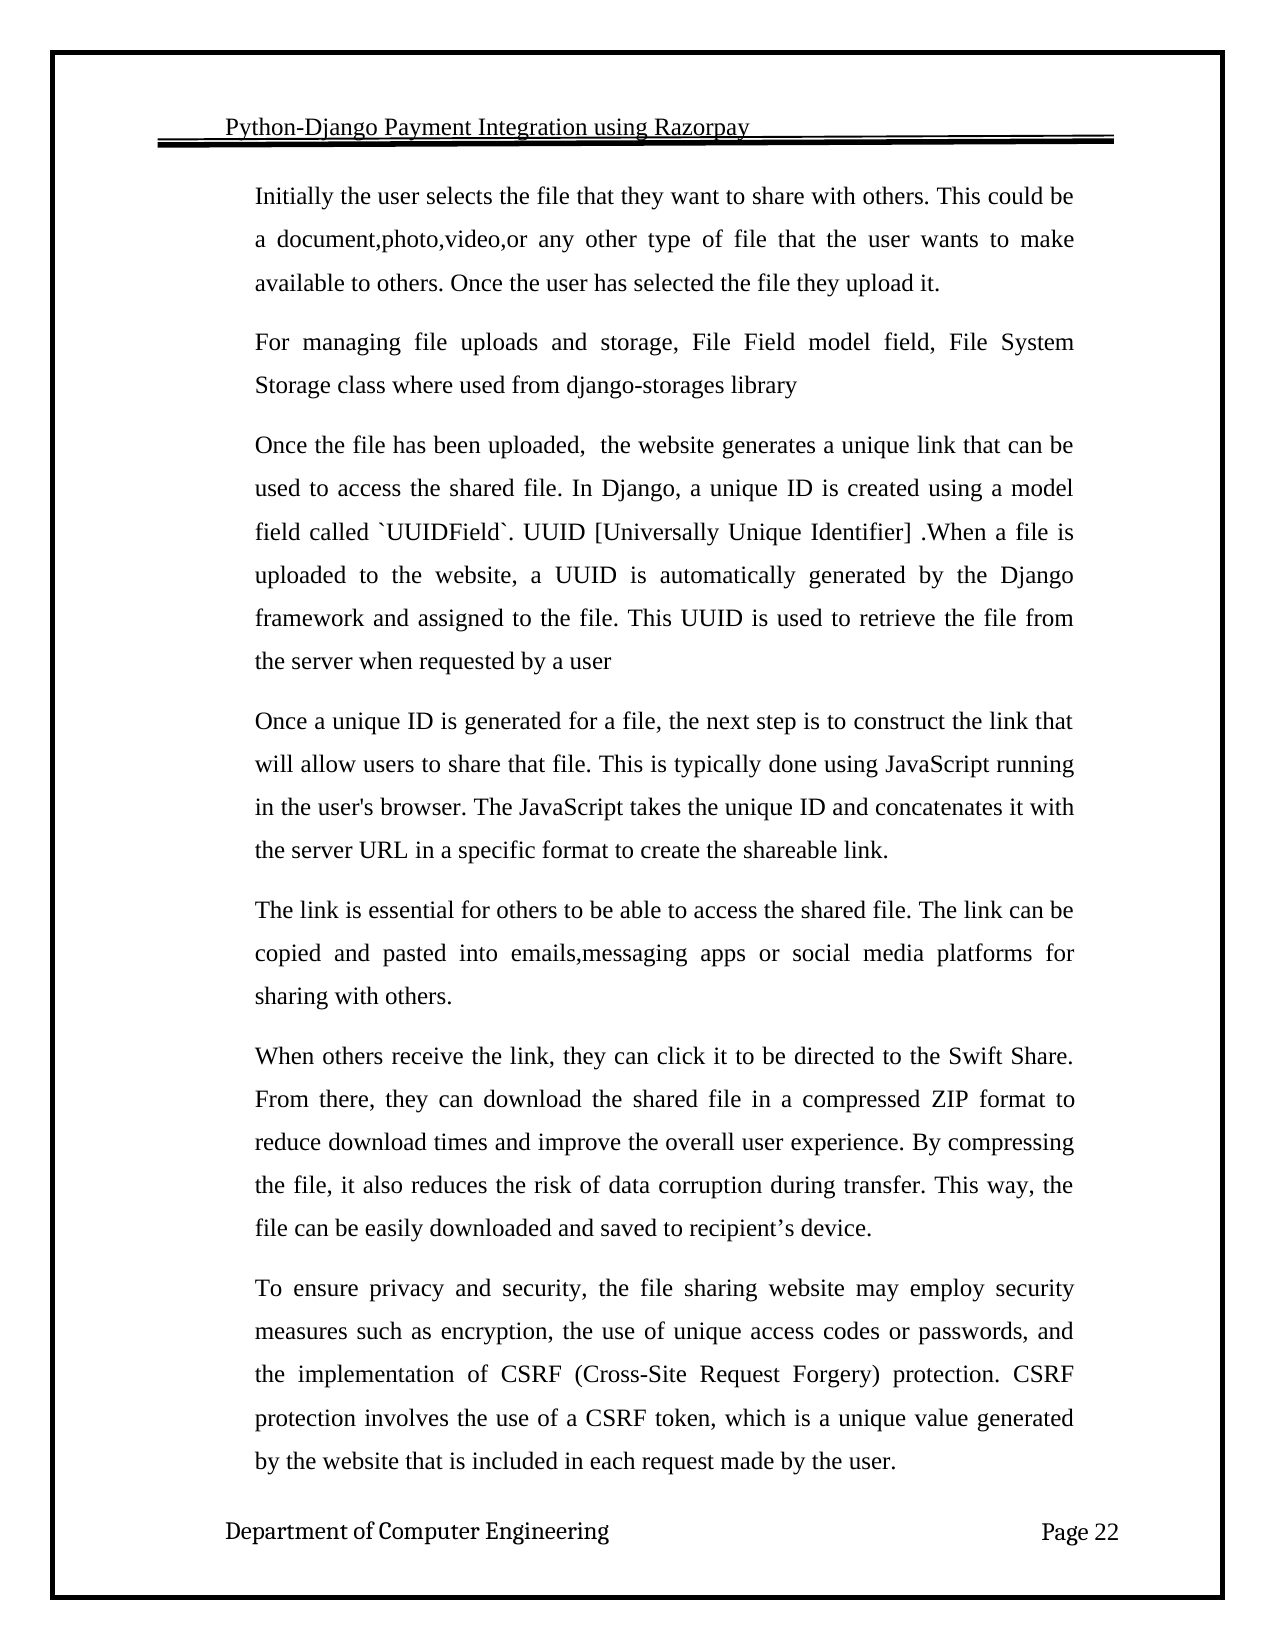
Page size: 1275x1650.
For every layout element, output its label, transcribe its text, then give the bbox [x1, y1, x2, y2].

text For managing file uploads and storage, File Field model field, File System Storage class where used from django-storages library [254, 327, 1075, 399]
text Once the file has been uploaded, the website generates a unique link that can be used to access the shared file. In Django, a unique ID is created using a model field called `UUIDField`. UUID [Universally Unique Identifier] .When a file is uploaded to the website, a UUID is automatically generated by the Django framework and assigned to the file. This UUID is used to retrieve the file from the server when requested by a user [254, 430, 1075, 675]
text Once a unique ID is generated for a file, the next step is to construct the link that will allow users to share that file. This is typically done using JavaScript running in the user's browser. The JavaScript takes the unique ID and concatenates it with the server URL in a specific format to create the shareable link. [254, 706, 1075, 864]
text To ensure privacy and security, the file sharing website may employ security measures such as encryption, the use of unique access codes or passwords, and the implementation of CSRF (Cross-Site Request Forgery) protection. CSRF protection involves the use of a CSRF token, which is a unique value generated by the website that is included in each request made by the user. [254, 1273, 1075, 1474]
text When others receive the link, they can click it to be directed to the Swift Share. From there, they can download the shared file in a compressed ZIP format to reduce download times and improve the overall user experience. By compressing the file, it also reduces the risk of data corruption during transfer. This way, the file can be easily downloaded and saved to recipient’s device. [254, 1041, 1075, 1242]
text The link is essential for others to be able to access the shared file. The link can be copied and pasted into emails,messaging apps or social media platforms for sharing with others. [254, 895, 1075, 1010]
text Python-Django Payment Integration using Razorpay [225, 112, 1148, 141]
text Initially the user selects the file that they want to share with others. This could be a document,photo,video,or any other type of file that the user wants to make available to others. Once the user has selected the file they upload it. [254, 181, 1075, 296]
